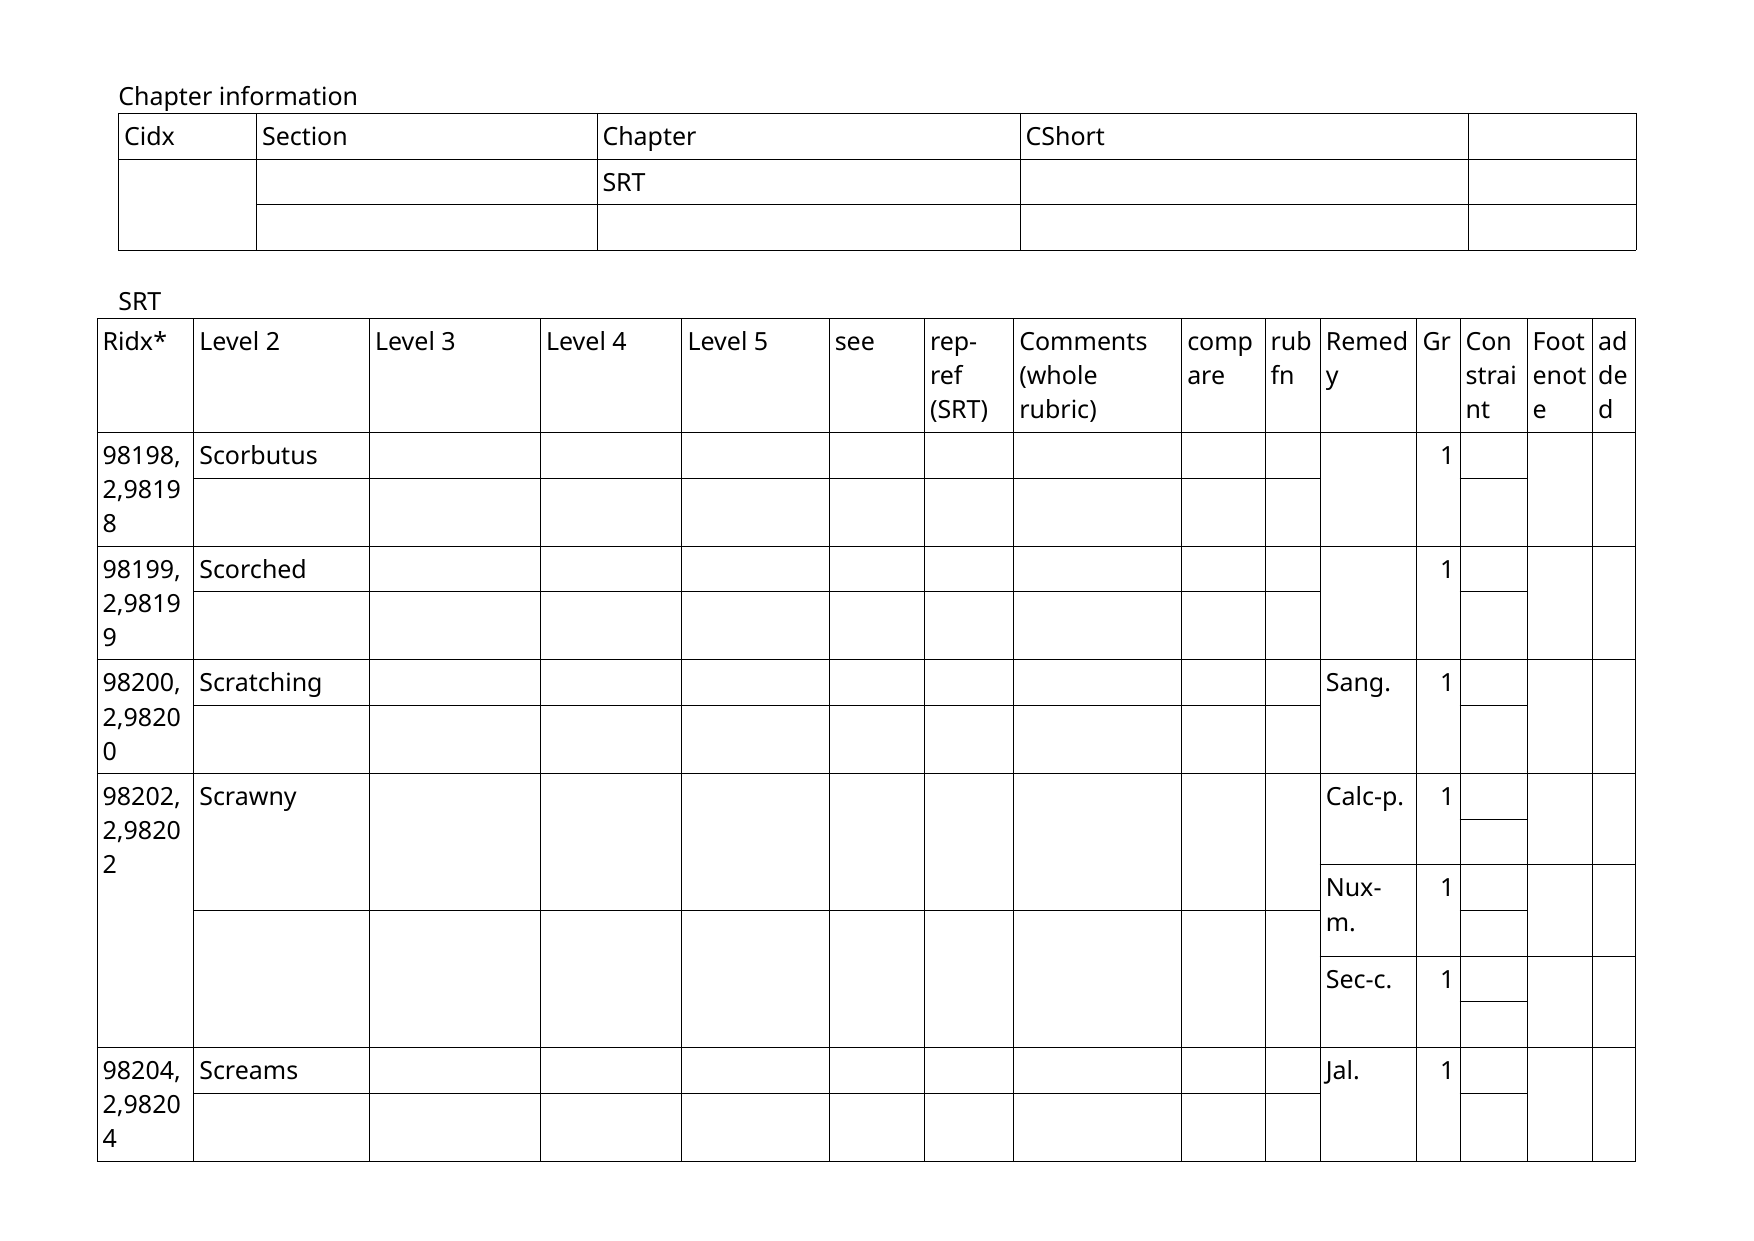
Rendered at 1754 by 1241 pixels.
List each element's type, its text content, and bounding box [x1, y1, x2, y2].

table_cell [1461, 774, 1527, 819]
table_cell [1182, 706, 1265, 773]
table_header Level 2 [194, 319, 369, 432]
table_cell [1182, 1048, 1265, 1092]
table_header Level 3 [370, 319, 540, 432]
table_cell [925, 433, 1013, 477]
table_cell [682, 547, 829, 591]
table_cell [1182, 911, 1265, 1047]
table_cell [257, 160, 597, 204]
table_cell [1266, 911, 1320, 1047]
table_cell [1593, 957, 1635, 1047]
table_cell 98202,2,98202 [98, 774, 193, 1047]
table_cell [1266, 547, 1320, 591]
table_cell [1266, 660, 1320, 705]
table_header Level 5 [682, 319, 829, 432]
table_cell [830, 592, 924, 659]
table_cell [1528, 547, 1592, 659]
table_header Cidx [119, 114, 256, 158]
table_cell [682, 774, 829, 910]
table_cell [1528, 1048, 1592, 1161]
table_cell [1182, 592, 1265, 659]
table_cell Scorched [194, 547, 369, 591]
table_cell [830, 706, 924, 773]
table_header Chapter [598, 114, 1020, 158]
table_cell [1461, 911, 1527, 956]
table_cell [1014, 911, 1181, 1047]
table_cell [1266, 433, 1320, 477]
table_cell [370, 774, 540, 910]
table_cell [1461, 547, 1527, 591]
table_cell [925, 706, 1013, 773]
text SRT [118, 284, 1636, 318]
table_cell [1461, 479, 1527, 546]
table_cell [370, 1048, 540, 1092]
table_cell [1321, 547, 1416, 659]
table_header compare [1182, 319, 1265, 432]
table_cell [1593, 433, 1635, 546]
table_cell [1266, 479, 1320, 546]
table_cell Scratching [194, 660, 369, 705]
table_cell 1 [1417, 547, 1460, 659]
table_cell [682, 592, 829, 659]
table_cell SRT [598, 160, 1020, 204]
table_cell [1461, 660, 1527, 705]
table_cell Sang. [1321, 660, 1416, 773]
table_cell [1266, 1094, 1320, 1161]
table_cell [1321, 433, 1416, 546]
table_cell [194, 1094, 369, 1161]
table_cell [1593, 1048, 1635, 1161]
table_cell [1182, 1094, 1265, 1161]
table_cell [1021, 160, 1468, 204]
table_cell [1182, 547, 1265, 591]
table_cell [1014, 706, 1181, 773]
table_cell Scorbutus [194, 433, 369, 477]
table_header Ridx* [98, 319, 193, 432]
table_header rep-ref (SRT) [925, 319, 1013, 432]
table_cell [830, 660, 924, 705]
table_cell [830, 1048, 924, 1092]
table_cell [1014, 547, 1181, 591]
table_cell [541, 433, 681, 477]
table_cell [830, 479, 924, 546]
table_header see [830, 319, 924, 432]
table_cell [1461, 592, 1527, 659]
table_cell [1469, 160, 1636, 204]
table_cell [370, 433, 540, 477]
table_cell Sec-c. [1321, 957, 1416, 1047]
table_cell [925, 1094, 1013, 1161]
table_cell [682, 1094, 829, 1161]
table_cell [1469, 205, 1636, 250]
table_cell [925, 592, 1013, 659]
table_cell 1 [1417, 660, 1460, 773]
table_cell [1182, 433, 1265, 477]
table_cell [682, 660, 829, 705]
table_cell [1014, 433, 1181, 477]
table_cell Nux-m. [1321, 865, 1416, 956]
table_cell [541, 774, 681, 910]
table_cell [1461, 865, 1527, 910]
table_cell [1182, 479, 1265, 546]
table_cell [1528, 660, 1592, 773]
table_cell [119, 160, 256, 250]
table_cell [830, 774, 924, 910]
table_cell [1461, 820, 1527, 864]
text Chapter information [118, 79, 1636, 113]
table_header [1469, 114, 1636, 158]
table_cell Screams [194, 1048, 369, 1092]
table_cell [1461, 1002, 1527, 1047]
table_cell [370, 660, 540, 705]
table_cell [598, 205, 1020, 250]
table_header Gr [1417, 319, 1460, 432]
table_cell [1528, 957, 1592, 1047]
table_header Constraint [1461, 319, 1527, 432]
table_cell [1014, 592, 1181, 659]
table_cell [370, 1094, 540, 1161]
table_cell [925, 1048, 1013, 1092]
table_cell [541, 592, 681, 659]
table_cell Jal. [1321, 1048, 1416, 1161]
table_cell [1266, 1048, 1320, 1092]
table_cell [1266, 706, 1320, 773]
table_header Section [257, 114, 597, 158]
table_cell 1 [1417, 774, 1460, 864]
table_cell [541, 706, 681, 773]
table_cell [1182, 660, 1265, 705]
table_header CShort [1021, 114, 1468, 158]
table_cell [1593, 547, 1635, 659]
table_cell [1593, 660, 1635, 773]
table_cell [1182, 774, 1265, 910]
table_cell 1 [1417, 433, 1460, 546]
table_cell 98199,2,98199 [98, 547, 193, 659]
table_cell [1461, 957, 1527, 1001]
table_cell [1014, 660, 1181, 705]
table_cell [541, 1048, 681, 1092]
table_cell Calc-p. [1321, 774, 1416, 864]
table_cell [541, 660, 681, 705]
table_cell [1461, 433, 1527, 477]
table_header added [1593, 319, 1635, 432]
table_cell [1014, 774, 1181, 910]
table_header Remedy [1321, 319, 1416, 432]
table_cell [925, 774, 1013, 910]
table_cell [1593, 774, 1635, 864]
table_cell [541, 479, 681, 546]
table_cell [370, 592, 540, 659]
table_cell [370, 547, 540, 591]
table_cell [682, 1048, 829, 1092]
table_cell [194, 911, 369, 1047]
table_cell [1014, 479, 1181, 546]
table_cell [1528, 433, 1592, 546]
table_cell 1 [1417, 865, 1460, 956]
table_cell 1 [1417, 1048, 1460, 1161]
table_cell [1528, 865, 1592, 956]
table_cell [1014, 1048, 1181, 1092]
table_header rub fn [1266, 319, 1320, 432]
table_cell [194, 706, 369, 773]
table_cell Scrawny [194, 774, 369, 910]
table_cell [257, 205, 597, 250]
table_cell [682, 433, 829, 477]
table_cell [370, 479, 540, 546]
table_cell [925, 911, 1013, 1047]
table_cell [1461, 1048, 1527, 1092]
table_cell [830, 911, 924, 1047]
table_cell [541, 1094, 681, 1161]
table_cell [1528, 774, 1592, 864]
table_cell 98198,2,98198 [98, 433, 193, 546]
table_cell [682, 479, 829, 546]
table_cell [541, 911, 681, 1047]
table_cell [370, 706, 540, 773]
table_cell [925, 547, 1013, 591]
table_header Level 4 [541, 319, 681, 432]
table_cell [925, 660, 1013, 705]
table_header Comments (whole rubric) [1014, 319, 1181, 432]
table_cell 98204,2,98204 [98, 1048, 193, 1161]
table_cell [682, 706, 829, 773]
table_cell [925, 479, 1013, 546]
table_cell [370, 911, 540, 1047]
table_cell [830, 1094, 924, 1161]
table_cell [194, 479, 369, 546]
table_cell [1593, 865, 1635, 956]
table_cell 1 [1417, 957, 1460, 1047]
table_cell [1266, 774, 1320, 910]
table_cell [1461, 706, 1527, 773]
table_cell [1461, 1094, 1527, 1161]
table_cell [682, 911, 829, 1047]
table_header Footenote [1528, 319, 1592, 432]
table_cell [1266, 592, 1320, 659]
table_cell [194, 592, 369, 659]
table_cell [1021, 205, 1468, 250]
table_cell 98200,2,98200 [98, 660, 193, 773]
table_cell [1014, 1094, 1181, 1161]
table_cell [541, 547, 681, 591]
table_cell [830, 433, 924, 477]
table_cell [830, 547, 924, 591]
